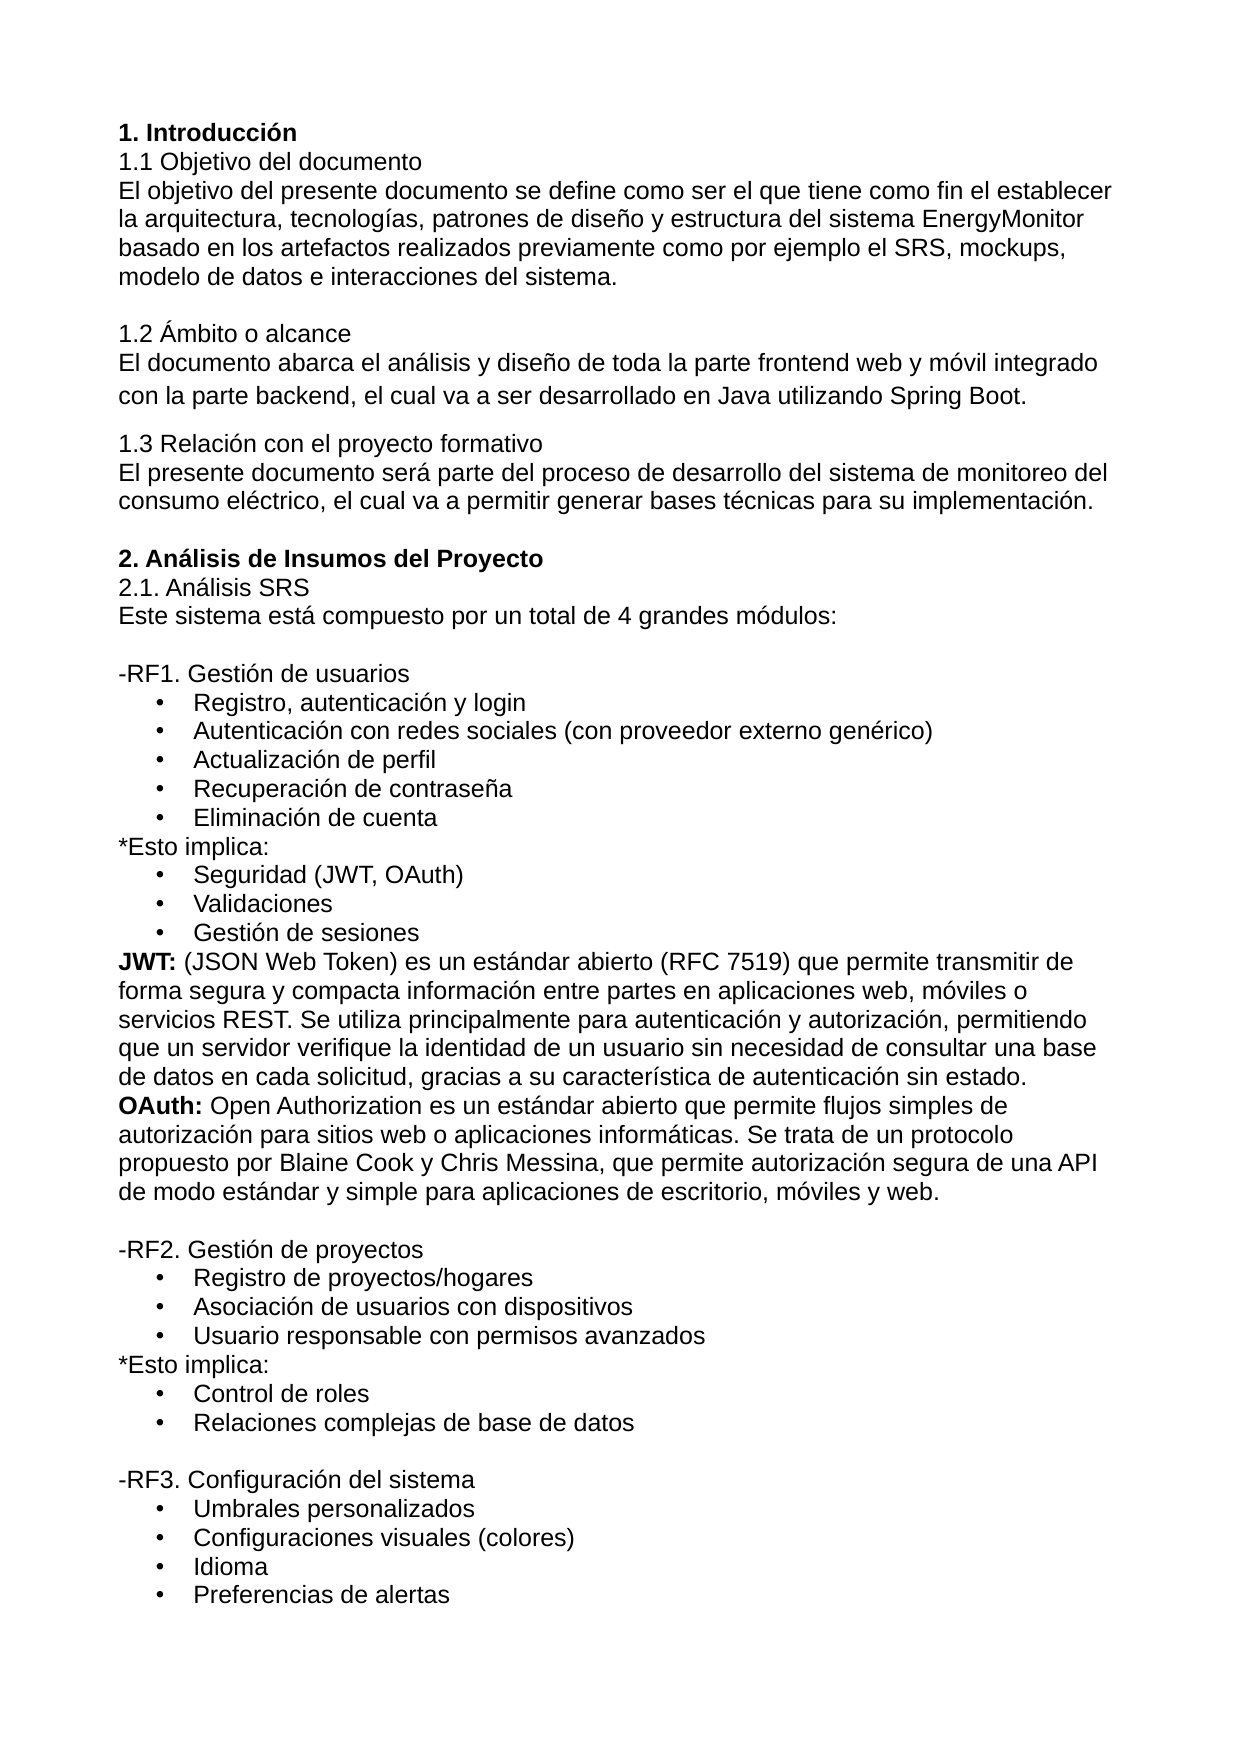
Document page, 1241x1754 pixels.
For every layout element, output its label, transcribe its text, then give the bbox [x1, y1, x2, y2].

list Umbrales personalizados [156, 1494, 1122, 1523]
text JWT: (JSON Web Token) es un estándar abierto (RFC 7519) que permite transmitir de forma segura y compacta información entre partes en aplicaciones web, móviles o servicios REST. Se utiliza principalmente para autenticación y autorización, permitiendo que un servidor verifique la identidad de un usuario sin necesidad de consultar una base de datos en cada solicitud, gracias a su característica de autenticación sin estado. [118, 947, 1122, 1091]
text El objetivo del presente documento se define como ser el que tiene como fin el establecer la arquitectura, tecnologías, patrones de diseño y estructura del sistema EnergyMonitor basado en los artefactos realizados previamente como por ejemplo el SRS, mockups, modelo de datos e interacciones del sistema. [118, 176, 1122, 291]
list Seguridad (JWT, OAuth) [156, 861, 1122, 889]
list Autenticación con redes sociales (con proveedor externo genérico) [156, 716, 1122, 745]
list Eliminación de cuenta [156, 803, 1122, 832]
list Configuraciones visuales (colores) [156, 1523, 1122, 1552]
list Preferencias de alertas [156, 1580, 1122, 1609]
text 1. Introducción [118, 118, 1122, 147]
text 1.2 Ámbito o alcance [118, 319, 1122, 348]
text -RF1. Gestión de usuarios [118, 659, 1122, 687]
list Idioma [156, 1552, 1122, 1580]
list Validaciones [156, 889, 1122, 918]
text -RF2. Gestión de proyectos [118, 1234, 1122, 1263]
list Gestión de sesiones [156, 918, 1122, 947]
list Registro de proyectos/hogares [156, 1263, 1122, 1292]
text 1.3 Relación con el proyecto formativo [118, 429, 1122, 457]
list Registro, autenticación y login [156, 687, 1122, 716]
text *Esto implica: [118, 1350, 1122, 1379]
list Recuperación de contraseña [156, 774, 1122, 803]
text 1.1 Objetivo del documento [118, 147, 1122, 176]
text OAuth: Open Authorization es un estándar abierto que permite flujos simples de autorización para sitios web o aplicaciones informáticas. Se trata de un protocolo propuesto por Blaine Cook y Chris Messina, que permite autorización segura de una API de modo estándar y simple para aplicaciones de escritorio, móviles y web. [118, 1091, 1122, 1206]
text 2.1. Análisis SRS [118, 572, 1122, 601]
list Asociación de usuarios con dispositivos [156, 1292, 1122, 1321]
text El presente documento será parte del proceso de desarrollo del sistema de monitoreo del consumo eléctrico, el cual va a permitir generar bases técnicas para su implementación. [118, 457, 1122, 515]
text 2. Análisis de Insumos del Proyecto [118, 544, 1122, 572]
list Relaciones complejas de base de datos [156, 1407, 1122, 1436]
text El documento abarca el análisis y diseño de toda la parte frontend web y móvil integrado con la parte backend, el cual va a ser desarrollado en Java utilizando Spring Boot. [118, 348, 1122, 410]
text *Esto implica: [118, 832, 1122, 861]
text -RF3. Configuración del sistema [118, 1465, 1122, 1494]
list Control de roles [156, 1379, 1122, 1407]
list Actualización de perfil [156, 745, 1122, 774]
text Este sistema está compuesto por un total de 4 grandes módulos: [118, 601, 1122, 630]
list Usuario responsable con permisos avanzados [156, 1321, 1122, 1350]
